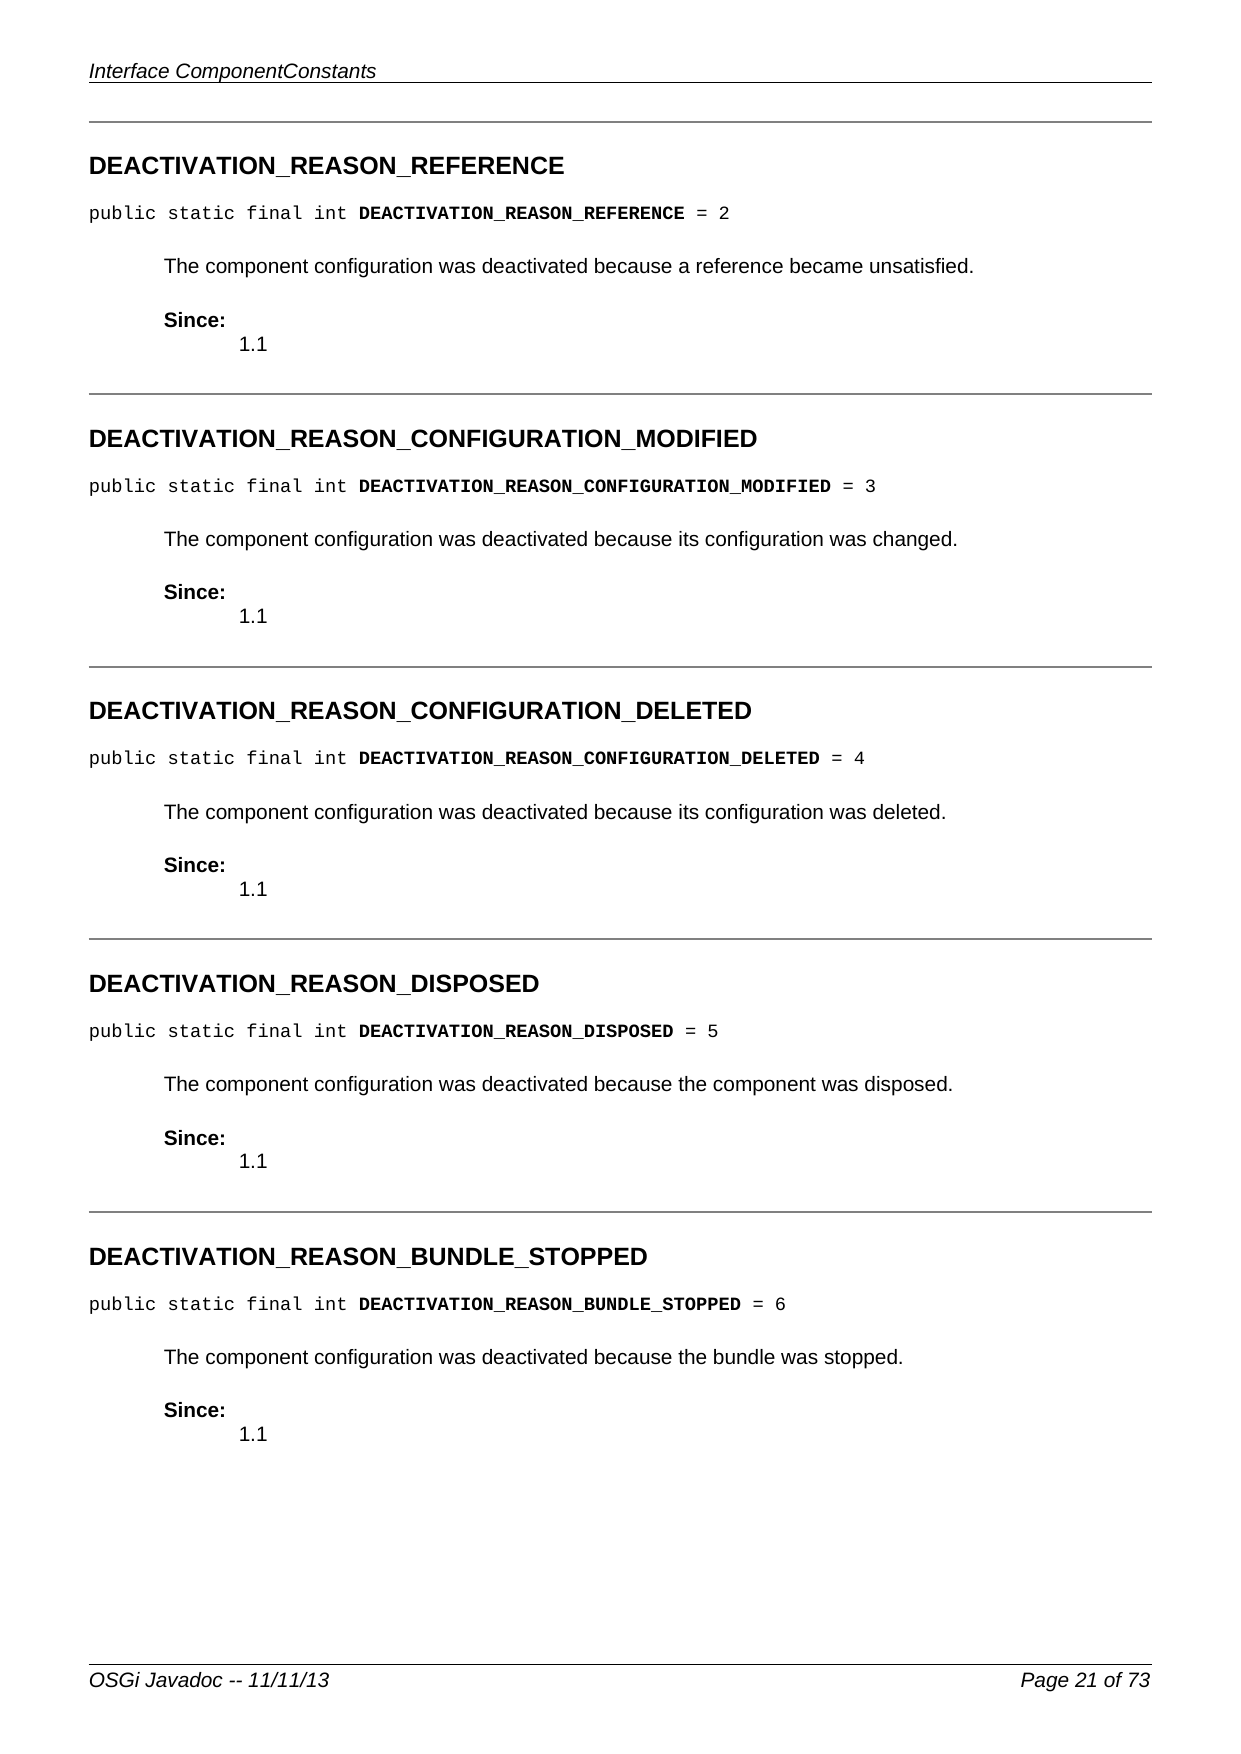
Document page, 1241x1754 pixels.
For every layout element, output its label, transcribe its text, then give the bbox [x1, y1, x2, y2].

text public static final int DEACTIVATION_REASON_DISPOSED = 5 [88, 1022, 1152, 1043]
text The component configuration was deactivated because its configuration was changed. [163, 527, 1152, 551]
text The component configuration was deactivated because the bundle was stopped. [163, 1345, 1152, 1369]
text Since: [163, 853, 1152, 877]
text 1.1 [238, 1149, 1152, 1173]
text Since: [163, 580, 1152, 604]
text public static final int DEACTIVATION_REASON_CONFIGURATION_MODIFIED = 3 [88, 477, 1152, 498]
text public static final int DEACTIVATION_REASON_REFERENCE = 2 [88, 204, 1152, 225]
subtitle DEACTIVATION_REASON_DISPOSED [88, 969, 1152, 998]
text The component configuration was deactivated because the component was disposed. [163, 1072, 1152, 1096]
text public static final int DEACTIVATION_REASON_BUNDLE_STOPPED = 6 [88, 1294, 1152, 1316]
text 1.1 [238, 1422, 1152, 1446]
subtitle DEACTIVATION_REASON_BUNDLE_STOPPED [88, 1241, 1152, 1270]
subtitle DEACTIVATION_REASON_CONFIGURATION_MODIFIED [88, 424, 1152, 452]
subtitle DEACTIVATION_REASON_CONFIGURATION_DELETED [88, 696, 1152, 725]
text 1.1 [238, 604, 1152, 628]
text Since: [163, 1398, 1152, 1422]
text Since: [163, 1125, 1152, 1149]
text 1.1 [238, 331, 1152, 355]
text public static final int DEACTIVATION_REASON_CONFIGURATION_DELETED = 4 [88, 749, 1152, 770]
subtitle DEACTIVATION_REASON_REFERENCE [88, 151, 1152, 180]
text 1.1 [238, 877, 1152, 901]
text The component configuration was deactivated because a reference became unsatisfied. [163, 254, 1152, 278]
text Since: [163, 307, 1152, 331]
text The component configuration was deactivated because its configuration was deleted. [163, 799, 1152, 823]
